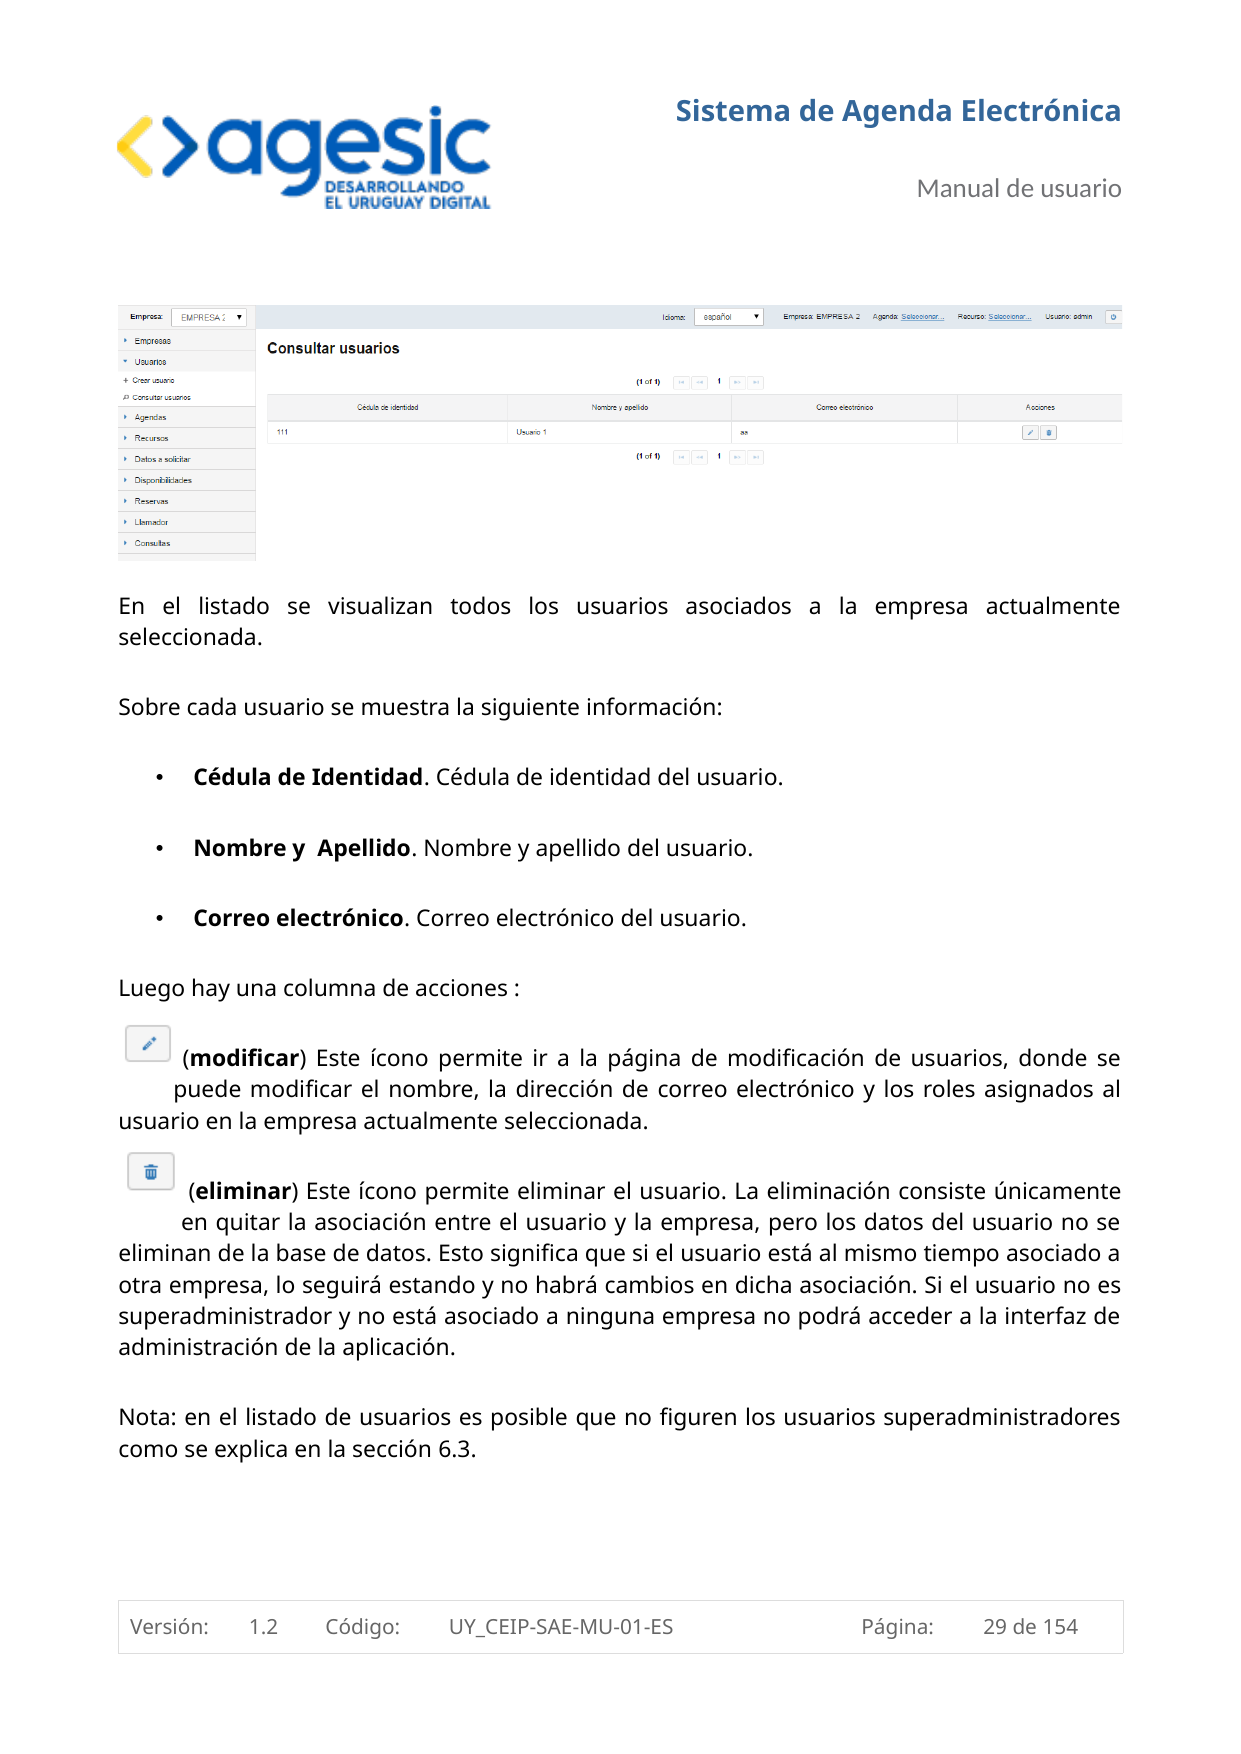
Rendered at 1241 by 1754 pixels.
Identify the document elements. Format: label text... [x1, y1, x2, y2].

text Nota: en el listado de usuarios es posible que no figuren los usuarios superadministradores como se explica en la sección 6.3. [118, 1401, 1122, 1464]
text (modificar) Este ícono permite ir a la página de modificación de usuarios, donde se puede modificar el nombre, la dirección de correo electrónico y los roles asignados al usuario en la empresa actualmente seleccionada. [118, 1042, 1122, 1136]
text Sobre cada usuario se muestra la siguiente información: [118, 691, 1122, 722]
text (eliminar) Este ícono permite eliminar el usuario. La eliminación consiste únicamente en quitar la asociación entre el usuario y la empresa, pero los datos del usuario no se eliminan de la base de datos. Esto significa que si el usuario está al mismo tiempo asociado a otra empresa, lo seguirá estando y no habrá cambios en dicha asociación. Si el usuario no es superadministrador y no está asociado a ninguna empresa no podrá acceder a la interfaz de administración de la aplicación. [118, 1175, 1122, 1362]
list Cédula de Identidad. Cédula de identidad del usuario. [156, 761, 1122, 793]
picture [123, 1148, 181, 1195]
text En el listado se visualizan todos los usuarios asociados a la empresa actualmente seleccionada. [118, 561, 1122, 652]
picture [121, 1021, 173, 1065]
list Correo electrónico. Correo electrónico del usuario. [156, 902, 1122, 933]
picture [116, 105, 492, 209]
list Nombre y Apellido. Nombre y apellido del usuario. [156, 832, 1122, 863]
picture [118, 304, 1123, 561]
text Luego hay una columna de acciones : [118, 972, 1122, 1003]
